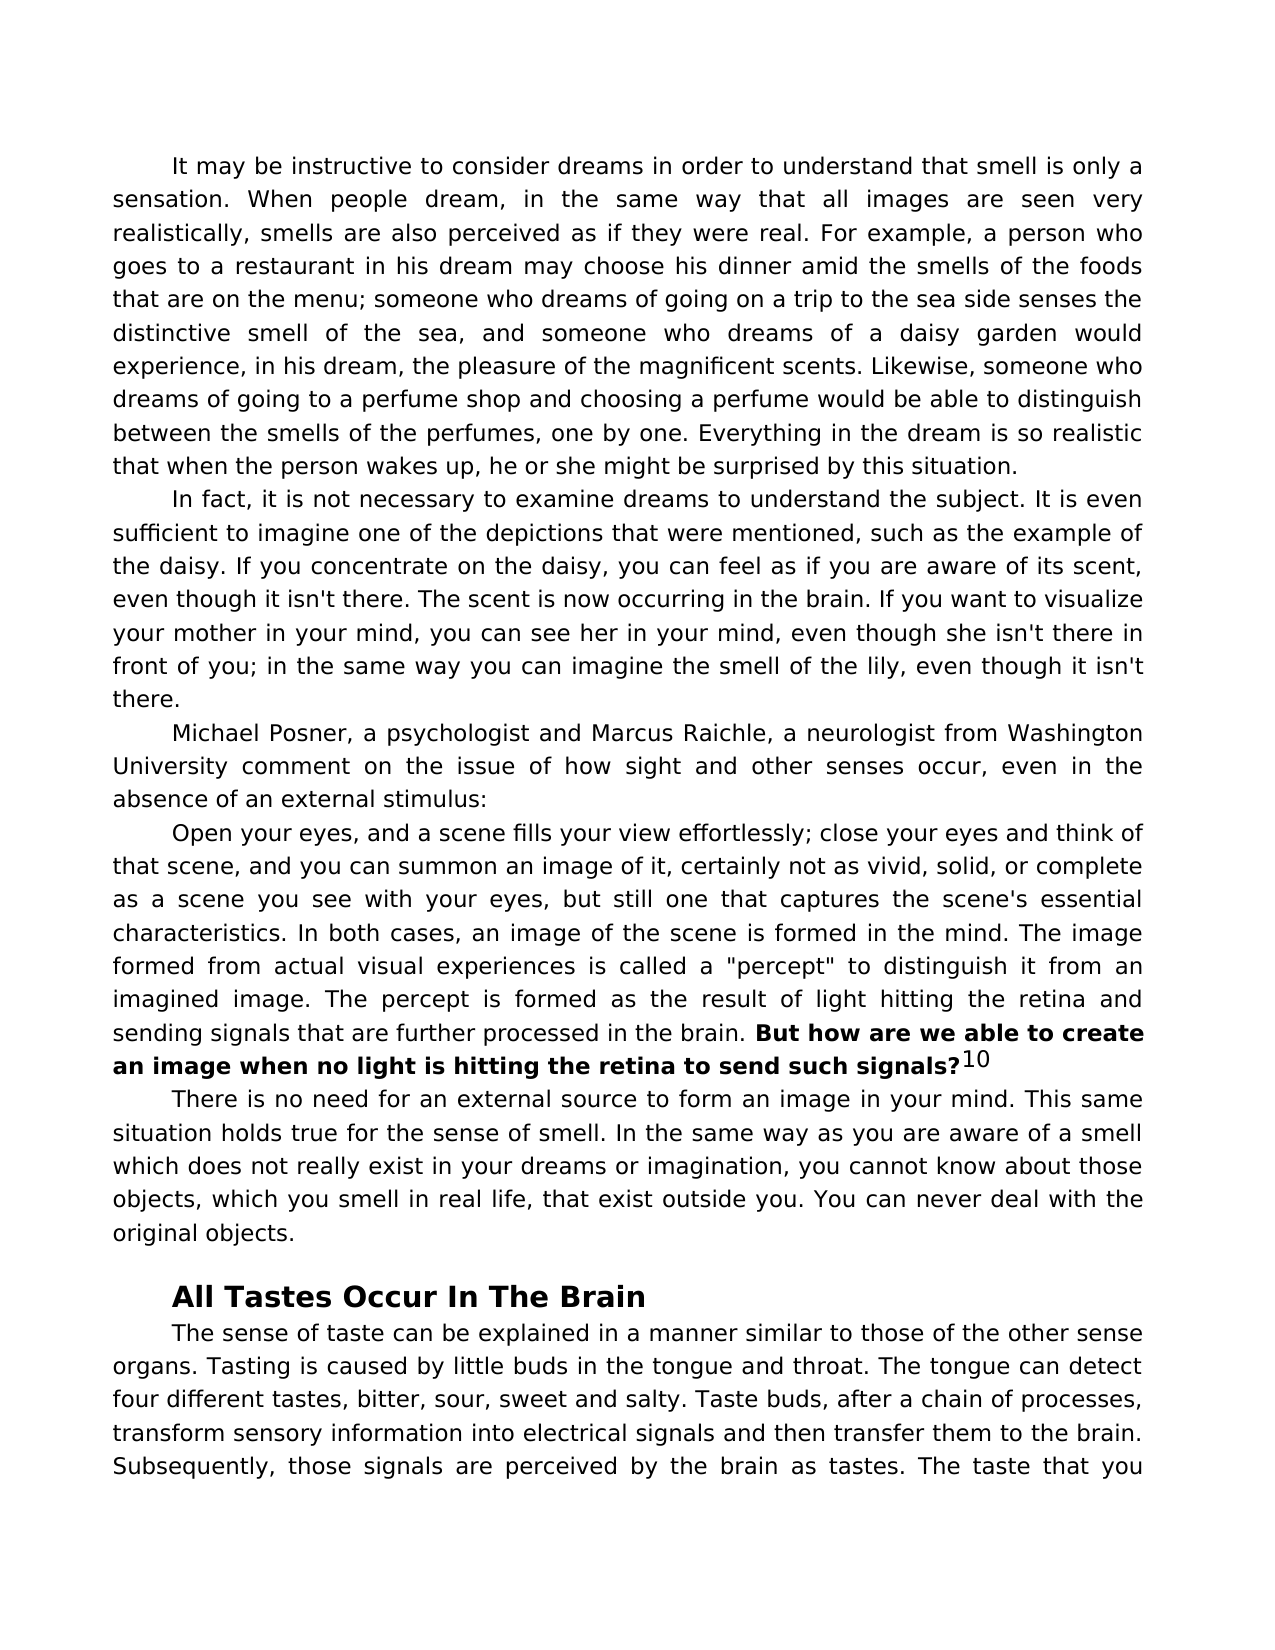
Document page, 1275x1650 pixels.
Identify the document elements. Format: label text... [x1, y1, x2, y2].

text The sense of taste can be explained in a manner similar to those of the other sense organs. Tasting is caused by little buds in the tongue and throat. The tongue can detect four different tastes, bitter, sour, sweet and salty. Taste buds, after a chain of processes, transform sensory information into electrical signals and then transfer them to the brain. Subsequently, those signals are perceived by the brain as tastes. The taste that you [112, 1314, 1145, 1481]
text Open your eyes, and a scene fills your view effortlessly; close your eyes and think of that scene, and you can summon an image of it, certainly not as vivid, solid, or complete as a scene you see with your eyes, but still one that captures the scene's essential characteristics. In both cases, an image of the scene is formed in the mind. The image formed from actual visual experiences is called a "percept" to distinguish it from an imagined image. The percept is formed as the result of light hitting the retina and sending signals that are further processed in the brain. But how are we able to create an image when no light is hitting the retina to send such signals?10 [112, 814, 1145, 1081]
text In fact, it is not necessary to examine dreams to understand the subject. It is even sufficient to imagine one of the depictions that were mentioned, such as the example of the daisy. If you concentrate on the daisy, you can feel as if you are aware of its scent, even though it isn't there. The scent is now occurring in the brain. If you want to visualize your mother in your mind, you can see her in your mind, even though she isn't there in front of you; in the same way you can imagine the smell of the lily, even though it isn't there. [112, 481, 1145, 714]
text All Tastes Occur In The Brain [112, 1281, 1145, 1314]
text It may be instructive to consider dreams in order to understand that smell is only a sensation. When people dream, in the same way that all images are seen very realistically, smells are also perceived as if they were real. For example, a person who goes to a restaurant in his dream may choose his dinner amid the smells of the foods that are on the menu; someone who dreams of going on a trip to the sea side senses the distinctive smell of the sea, and someone who dreams of a daisy garden would experience, in his dream, the pleasure of the magnificent scents. Likewise, someone who dreams of going to a perfume shop and choosing a perfume would be able to distinguish between the smells of the perfumes, one by one. Everything in the dream is so realistic that when the person wakes up, he or she might be surprised by this situation. [112, 148, 1145, 481]
text There is no need for an external source to form an image in your mind. This same situation holds true for the sense of smell. In the same way as you are aware of a smell which does not really exist in your dreams or imagination, you cannot know about those objects, which you smell in real life, that exist outside you. You can never deal with the original objects. [112, 1081, 1145, 1248]
text Michael Posner, a psychologist and Marcus Raichle, a neurologist from Washington University comment on the issue of how sight and other senses occur, even in the absence of an external stimulus: [112, 714, 1145, 814]
